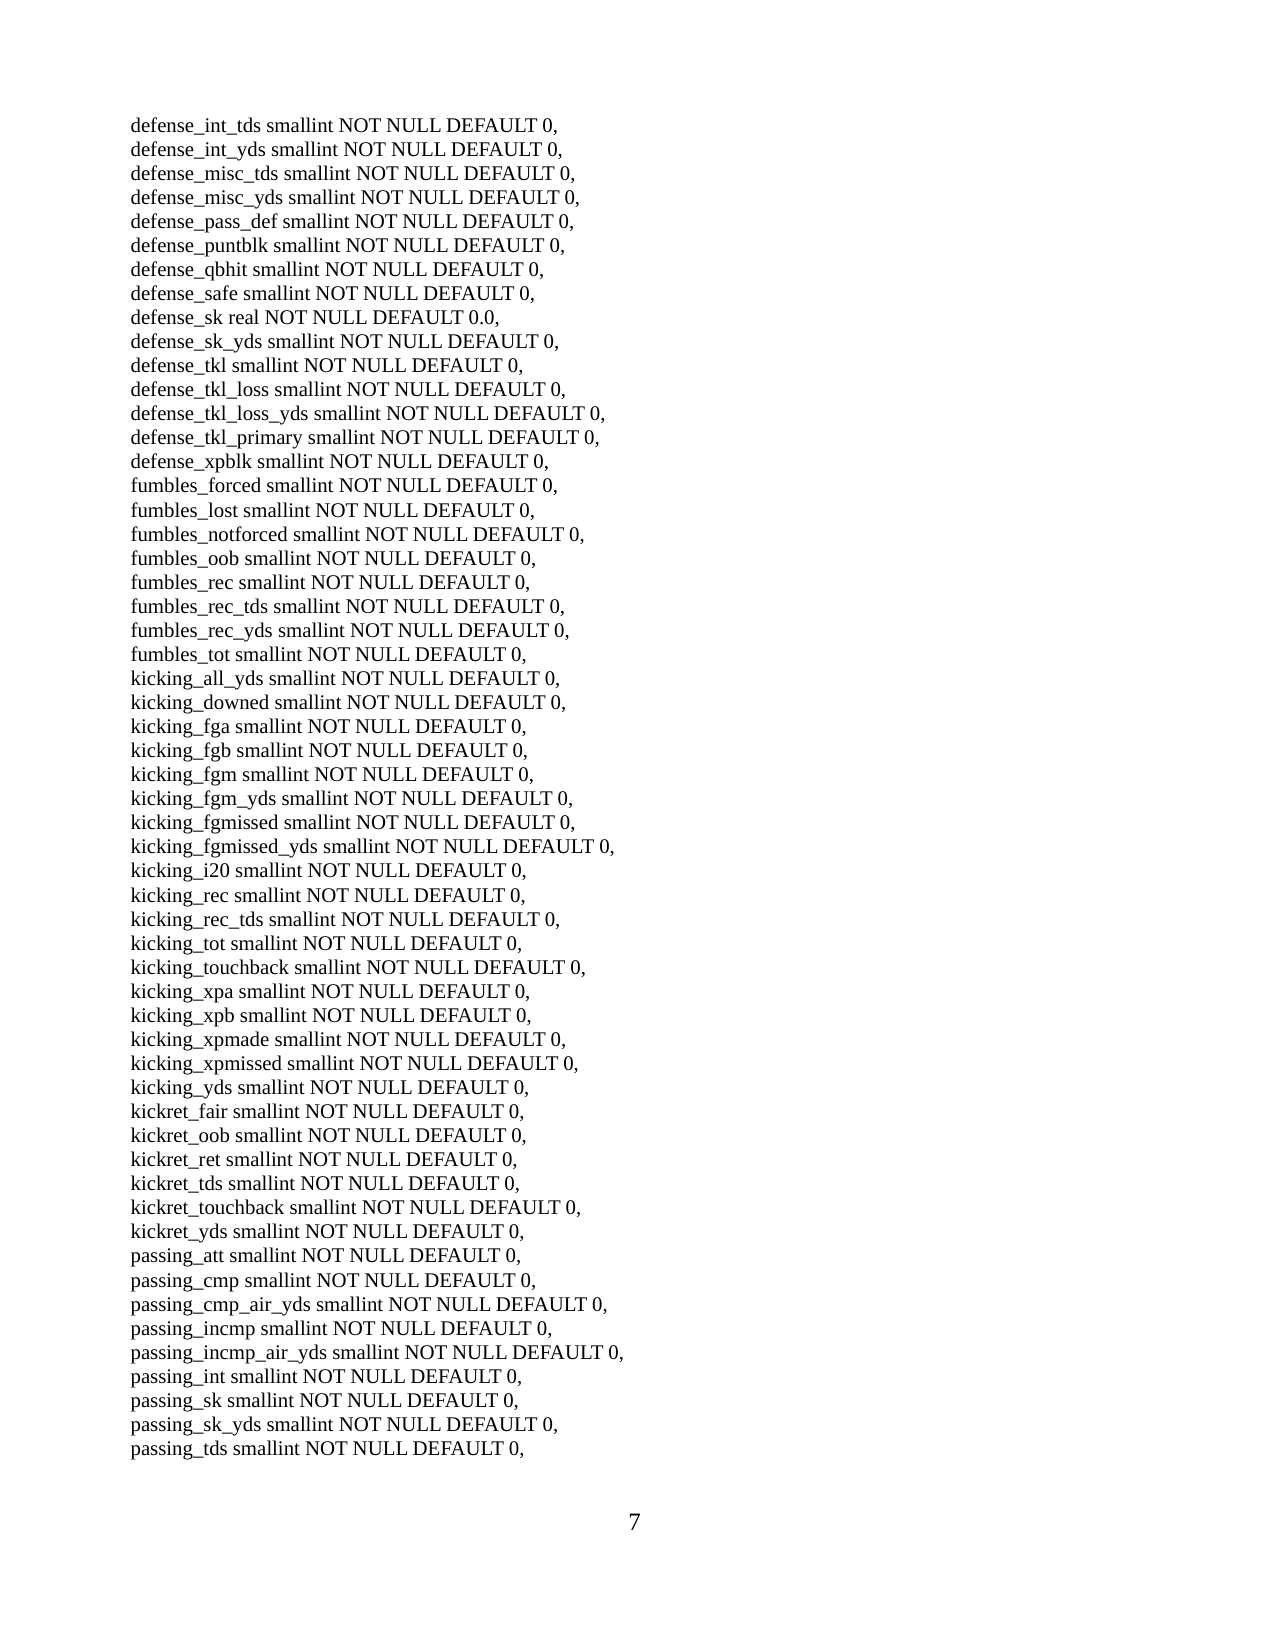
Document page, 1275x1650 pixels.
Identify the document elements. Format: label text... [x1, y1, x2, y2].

text passing_att smallint NOT NULL DEFAULT 0, [120, 1243, 1155, 1267]
text defense_int_yds smallint NOT NULL DEFAULT 0, [120, 137, 1155, 161]
text passing_cmp smallint NOT NULL DEFAULT 0, [120, 1267, 1155, 1292]
text kicking_yds smallint NOT NULL DEFAULT 0, [120, 1075, 1155, 1099]
text defense_xpblk smallint NOT NULL DEFAULT 0, [120, 449, 1155, 473]
text fumbles_oob smallint NOT NULL DEFAULT 0, [120, 546, 1155, 570]
text fumbles_rec_tds smallint NOT NULL DEFAULT 0, [120, 594, 1155, 618]
text kicking_fgm_yds smallint NOT NULL DEFAULT 0, [120, 786, 1155, 810]
text kicking_fgm smallint NOT NULL DEFAULT 0, [120, 762, 1155, 786]
text kicking_xpmade smallint NOT NULL DEFAULT 0, [120, 1027, 1155, 1051]
text defense_misc_tds smallint NOT NULL DEFAULT 0, [120, 161, 1155, 185]
text kicking_rec smallint NOT NULL DEFAULT 0, [120, 882, 1155, 907]
text kickret_touchback smallint NOT NULL DEFAULT 0, [120, 1195, 1155, 1219]
text kicking_xpmissed smallint NOT NULL DEFAULT 0, [120, 1051, 1155, 1075]
text kicking_tot smallint NOT NULL DEFAULT 0, [120, 931, 1155, 955]
text defense_tkl_loss_yds smallint NOT NULL DEFAULT 0, [120, 401, 1155, 425]
text kicking_touchback smallint NOT NULL DEFAULT 0, [120, 955, 1155, 979]
text kicking_fgmissed smallint NOT NULL DEFAULT 0, [120, 810, 1155, 834]
text passing_sk_yds smallint NOT NULL DEFAULT 0, [120, 1412, 1155, 1436]
text defense_tkl_primary smallint NOT NULL DEFAULT 0, [120, 425, 1155, 449]
text defense_pass_def smallint NOT NULL DEFAULT 0, [120, 209, 1155, 233]
text defense_tkl smallint NOT NULL DEFAULT 0, [120, 353, 1155, 377]
text kicking_i20 smallint NOT NULL DEFAULT 0, [120, 858, 1155, 882]
text kickret_fair smallint NOT NULL DEFAULT 0, [120, 1099, 1155, 1123]
text fumbles_tot smallint NOT NULL DEFAULT 0, [120, 642, 1155, 666]
text passing_sk smallint NOT NULL DEFAULT 0, [120, 1388, 1155, 1412]
text kicking_fga smallint NOT NULL DEFAULT 0, [120, 714, 1155, 738]
text fumbles_forced smallint NOT NULL DEFAULT 0, [120, 473, 1155, 497]
text kicking_xpb smallint NOT NULL DEFAULT 0, [120, 1003, 1155, 1027]
text kicking_downed smallint NOT NULL DEFAULT 0, [120, 690, 1155, 714]
text kickret_tds smallint NOT NULL DEFAULT 0, [120, 1171, 1155, 1195]
text defense_int_tds smallint NOT NULL DEFAULT 0, [120, 112, 1155, 137]
text defense_qbhit smallint NOT NULL DEFAULT 0, [120, 257, 1155, 281]
text passing_incmp_air_yds smallint NOT NULL DEFAULT 0, [120, 1340, 1155, 1364]
text kicking_xpa smallint NOT NULL DEFAULT 0, [120, 979, 1155, 1003]
text fumbles_rec_yds smallint NOT NULL DEFAULT 0, [120, 618, 1155, 642]
text defense_sk_yds smallint NOT NULL DEFAULT 0, [120, 329, 1155, 353]
text kicking_all_yds smallint NOT NULL DEFAULT 0, [120, 666, 1155, 690]
text passing_tds smallint NOT NULL DEFAULT 0, [120, 1436, 1155, 1460]
text kickret_yds smallint NOT NULL DEFAULT 0, [120, 1219, 1155, 1243]
text passing_cmp_air_yds smallint NOT NULL DEFAULT 0, [120, 1292, 1155, 1316]
text kickret_ret smallint NOT NULL DEFAULT 0, [120, 1147, 1155, 1171]
text passing_incmp smallint NOT NULL DEFAULT 0, [120, 1316, 1155, 1340]
text defense_puntblk smallint NOT NULL DEFAULT 0, [120, 233, 1155, 257]
text defense_safe smallint NOT NULL DEFAULT 0, [120, 281, 1155, 305]
text fumbles_lost smallint NOT NULL DEFAULT 0, [120, 497, 1155, 522]
text passing_int smallint NOT NULL DEFAULT 0, [120, 1364, 1155, 1388]
text kickret_oob smallint NOT NULL DEFAULT 0, [120, 1123, 1155, 1147]
text defense_sk real NOT NULL DEFAULT 0.0, [120, 305, 1155, 329]
text fumbles_rec smallint NOT NULL DEFAULT 0, [120, 570, 1155, 594]
text kicking_fgb smallint NOT NULL DEFAULT 0, [120, 738, 1155, 762]
text kicking_fgmissed_yds smallint NOT NULL DEFAULT 0, [120, 834, 1155, 858]
text defense_misc_yds smallint NOT NULL DEFAULT 0, [120, 185, 1155, 209]
text fumbles_notforced smallint NOT NULL DEFAULT 0, [120, 522, 1155, 546]
text kicking_rec_tds smallint NOT NULL DEFAULT 0, [120, 907, 1155, 931]
text defense_tkl_loss smallint NOT NULL DEFAULT 0, [120, 377, 1155, 401]
